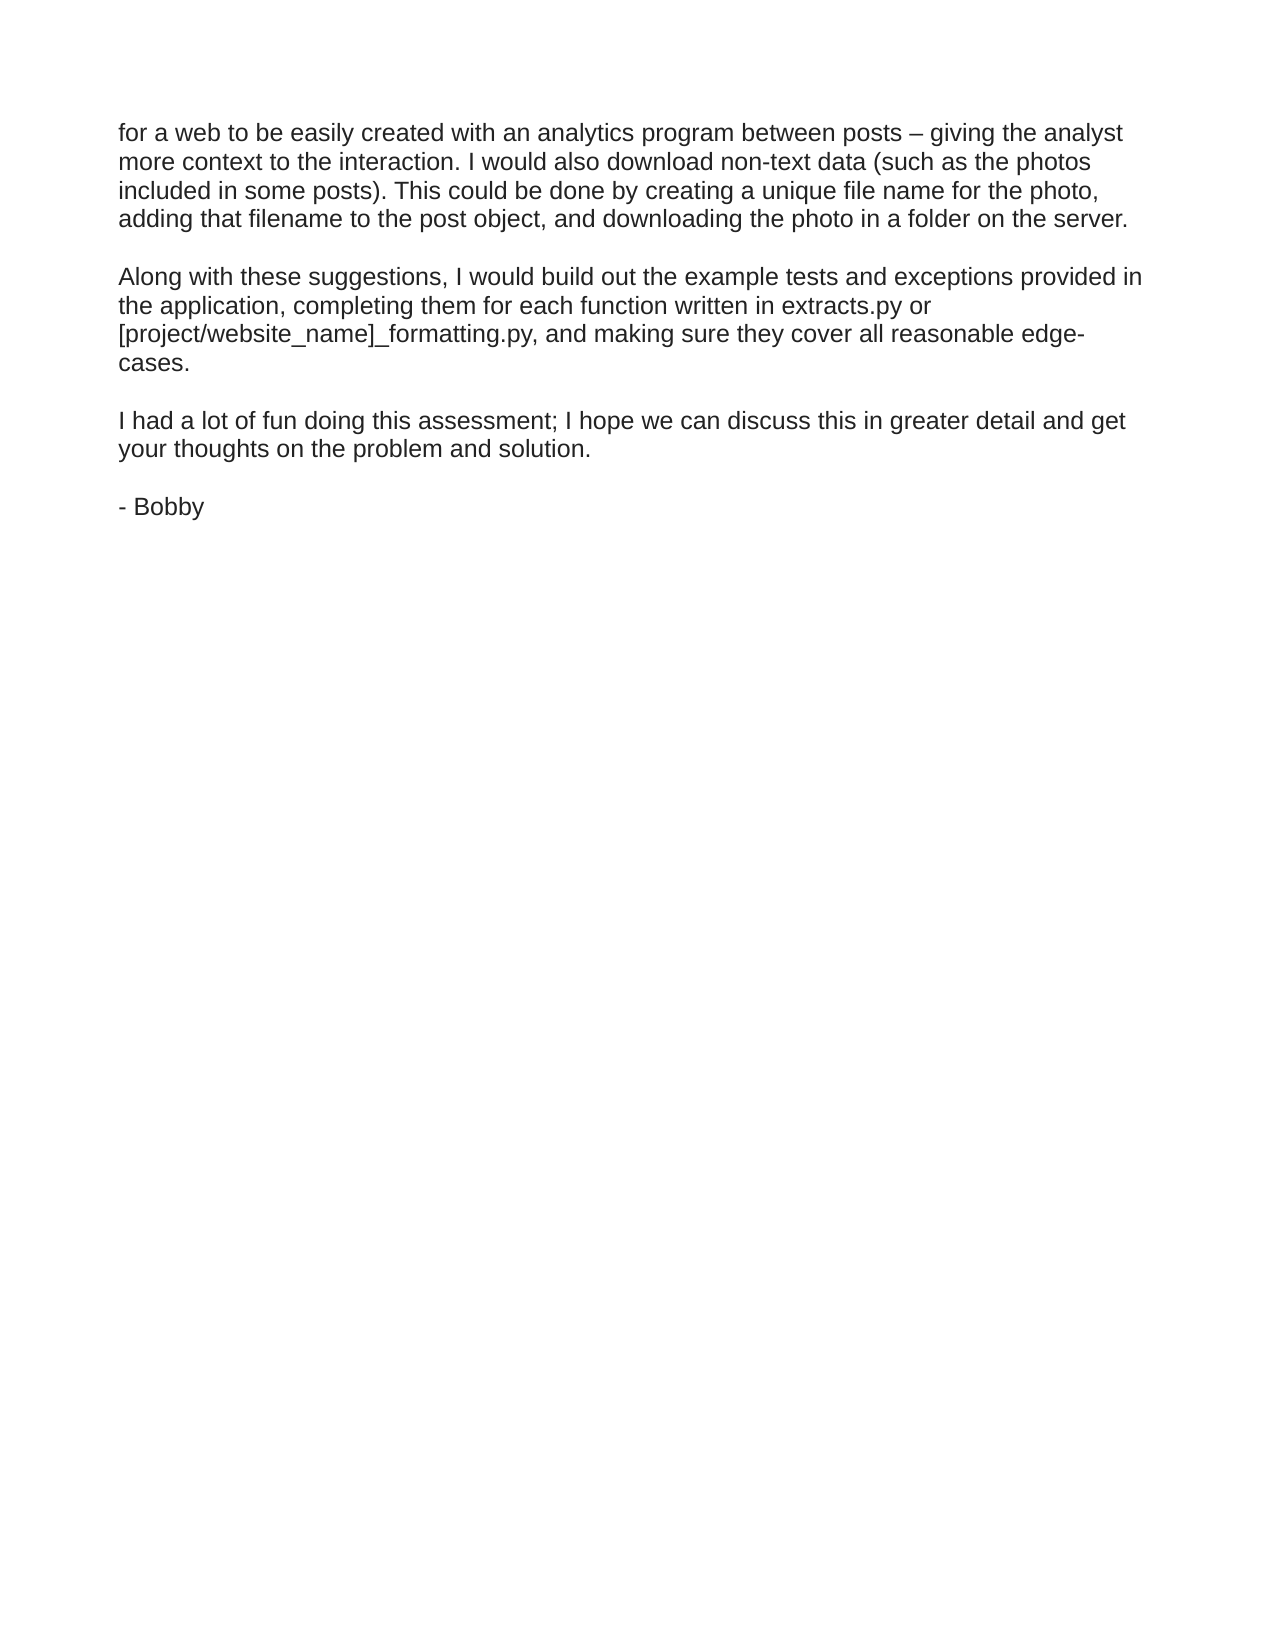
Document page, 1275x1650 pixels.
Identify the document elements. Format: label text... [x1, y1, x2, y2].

text - Bobby [118, 492, 1157, 521]
text for a web to be easily created with an analytics program between posts – giving the analyst more context to the interaction. I would also download non-text data (such as the photos included in some posts). This could be done by creating a unique file name for the photo, adding that filename to the post object, and downloading the photo in a folder on the server. [118, 118, 1157, 233]
text Along with these suggestions, I would build out the example tests and exceptions provided in the application, completing them for each function written in extracts.py or [project/website_name]_formatting.py, and making sure they cover all reasonable edge-cases. [118, 262, 1157, 377]
text I had a lot of fun doing this assessment; I hope we can discuss this in greater detail and get your thoughts on the problem and solution. [118, 406, 1157, 463]
